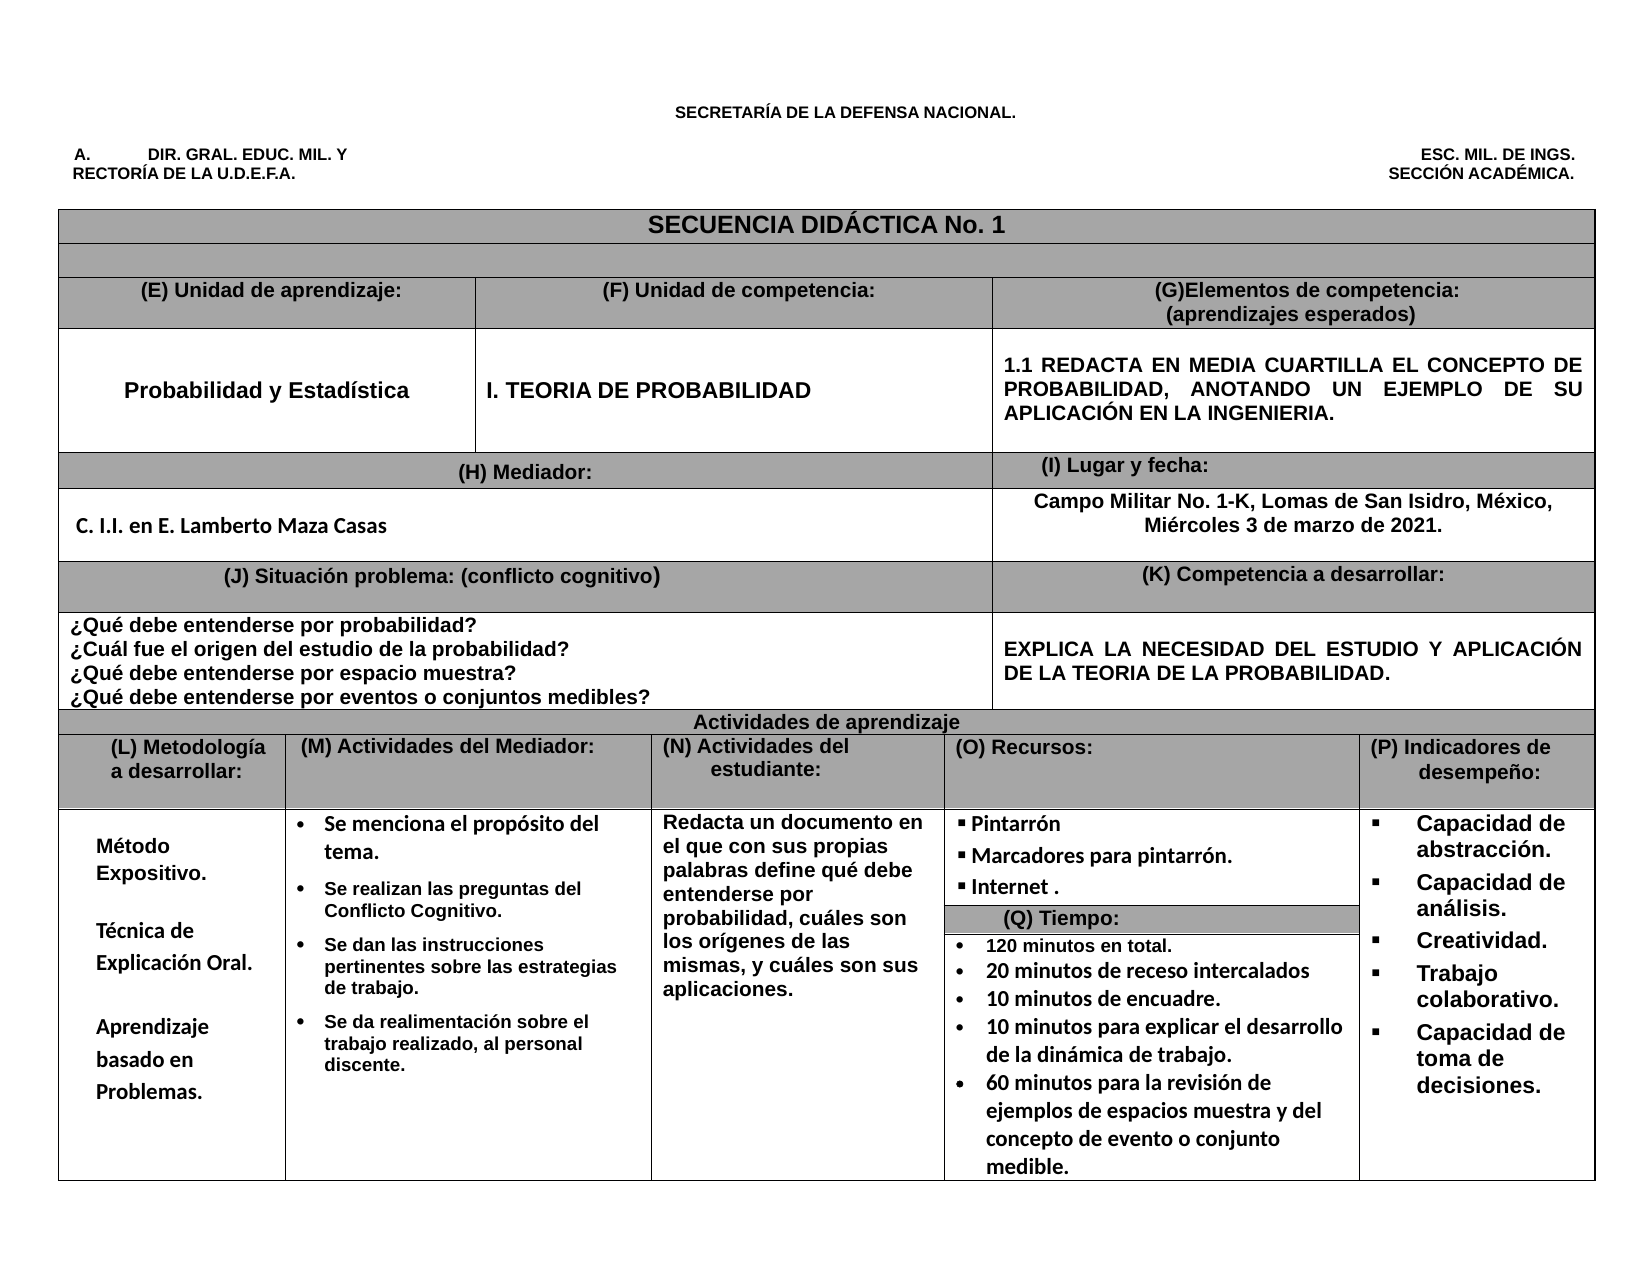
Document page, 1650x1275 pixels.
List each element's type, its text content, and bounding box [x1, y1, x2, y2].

table_cell (F) Unidad de competencia: [476, 278, 992, 328]
list DIR. GRAL. EDUC. MIL. Y ESC. MIL. DE INGS. [74, 145, 1580, 164]
table_cell (M) Actividades del Mediador: [286, 735, 651, 808]
table_cell 120 minutos en total. 20 minutos de receso intercalados 10 minutos de encuadre. 10 minutos para explicar el desarrollo de la dinámica de trabajo. 60 minutos para la revisión de ejemplos de espacios muestra y del concepto de evento o conjunto medible. 20 minutos para el cierre y las conclusiones. [945, 935, 1359, 1180]
table_cell (Q) Tiempo: [945, 906, 1359, 933]
table_cell [59, 244, 1594, 277]
table_cell (K) Competencia a desarrollar: [993, 562, 1594, 612]
text RECTORÍA DE LA U.D.E.F.A. SECCIÓN ACADÉMICA. [72, 164, 1580, 183]
table_cell EXPLICA LA NECESIDAD DEL ESTUDIO Y APLICACIÓN DE LA TEORIA DE LA PROBABILIDAD. [993, 613, 1594, 709]
table_cell (G)Elementos de competencia: (aprendizajes esperados) [993, 278, 1594, 328]
table_cell Método Expositivo. Técnica de Explicación Oral. Aprendizaje basado en Problemas. [59, 810, 285, 1180]
table_cell (J) Situación problema: (conflicto cognitivo) [59, 562, 992, 612]
table_cell (N) Actividades del estudiante: [652, 735, 944, 808]
table_cell Actividades de aprendizaje [59, 710, 1594, 734]
table_cell Campo Militar No. 1-K, Lomas de San Isidro, México, Miércoles 3 de marzo de 2021. [993, 489, 1594, 561]
table_cell I. TEORIA DE PROBABILIDAD [476, 329, 992, 452]
table_cell Pintarrón Marcadores para pintarrón. Internet . [945, 810, 1359, 905]
table_cell Redacta un documento en el que con sus propias palabras define qué debe entenderse por probabilidad, cuáles son los orígenes de las mismas, y cuáles son sus aplicaciones. [652, 810, 944, 1180]
table_cell Capacidad de abstracción. Capacidad de análisis. Creatividad. Trabajo colaborativo. Capacidad de toma de decisiones. [1360, 810, 1594, 1180]
text SECRETARÍA DE LA DEFENSA NACIONAL. [111, 103, 1580, 122]
table_header SECUENCIA DIDÁCTICA No. 1 [59, 210, 1594, 243]
table_cell ¿Qué debe entenderse por probabilidad? ¿Cuál fue el origen del estudio de la probabilidad? ¿Qué debe entenderse por espacio muestra? ¿Qué debe entenderse por eventos o conjuntos medibles? [59, 613, 992, 709]
table_cell 1.1 REDACTA EN MEDIA CUARTILLA EL CONCEPTO DE PROBABILIDAD, ANOTANDO UN EJEMPLO DE SU APLICACIÓN EN LA INGENIERIA. [993, 329, 1594, 452]
table_cell (O) Recursos: [945, 735, 1359, 808]
table_cell (P) Indicadores de desempeño: [1360, 735, 1594, 808]
table_cell C. I.I. en E. Lamberto Maza Casas [59, 489, 992, 561]
table_cell (I) Lugar y fecha: [993, 453, 1594, 488]
table_cell (H) Mediador: [59, 453, 992, 488]
table_cell Probabilidad y Estadística [59, 329, 475, 452]
table_cell (E) Unidad de aprendizaje: [59, 278, 475, 328]
table_cell Se menciona el propósito del tema. Se realizan las preguntas del Conflicto Cognitivo. Se dan las instrucciones pertinentes sobre las estrategias de trabajo. Se da realimentación sobre el trabajo realizado, al personal discente. [286, 810, 651, 1180]
table_cell (L) Metodología a desarrollar: [59, 735, 285, 808]
